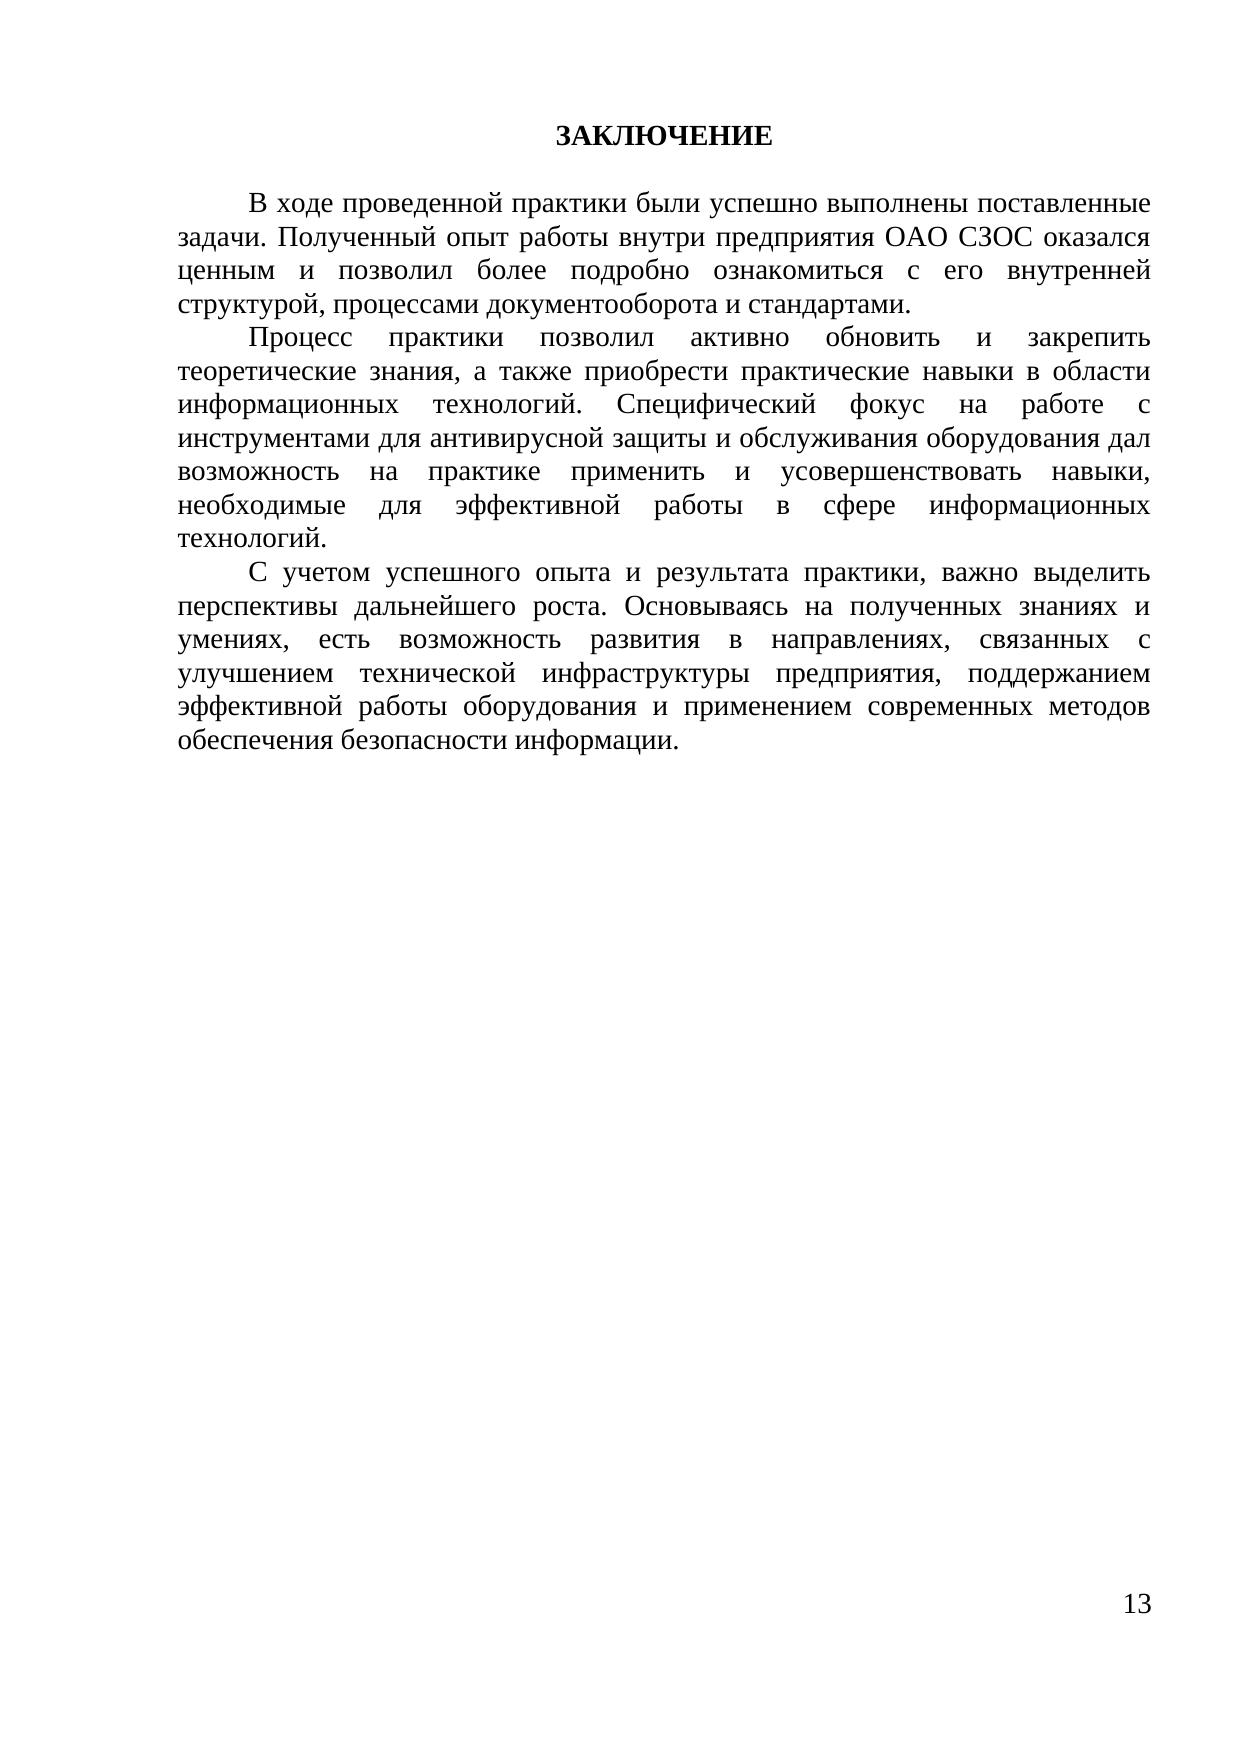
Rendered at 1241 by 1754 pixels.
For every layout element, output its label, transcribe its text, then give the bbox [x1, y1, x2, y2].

text С учетом успешного опыта и результата практики, важно выделить перспективы дальнейшего роста. Основываясь на полученных знаниях и умениях, есть возможность развития в направлениях, связанных с улучшением технической инфраструктуры предприятия, поддержанием эффективной работы оборудования и применением современных методов обеспечения безопасности информации. [177, 554, 1152, 755]
text В ходе проведенной практики были успешно выполнены поставленные задачи. Полученный опыт работы внутри предприятия ОАО СЗОС оказался ценным и позволил более подробно ознакомиться с его внутренней структурой, процессами документооборота и стандартами. [177, 185, 1152, 319]
text Процесс практики позволил активно обновить и закрепить теоретические знания, а также приобрести практические навыки в области информационных технологий. Специфический фокус на работе с инструментами для антивирусной защиты и обслуживания оборудования дал возможность на практике применить и усовершенствовать навыки, необходимые для эффективной работы в сфере информационных технологий. [177, 319, 1152, 554]
subtitle Заключение [177, 118, 1152, 152]
